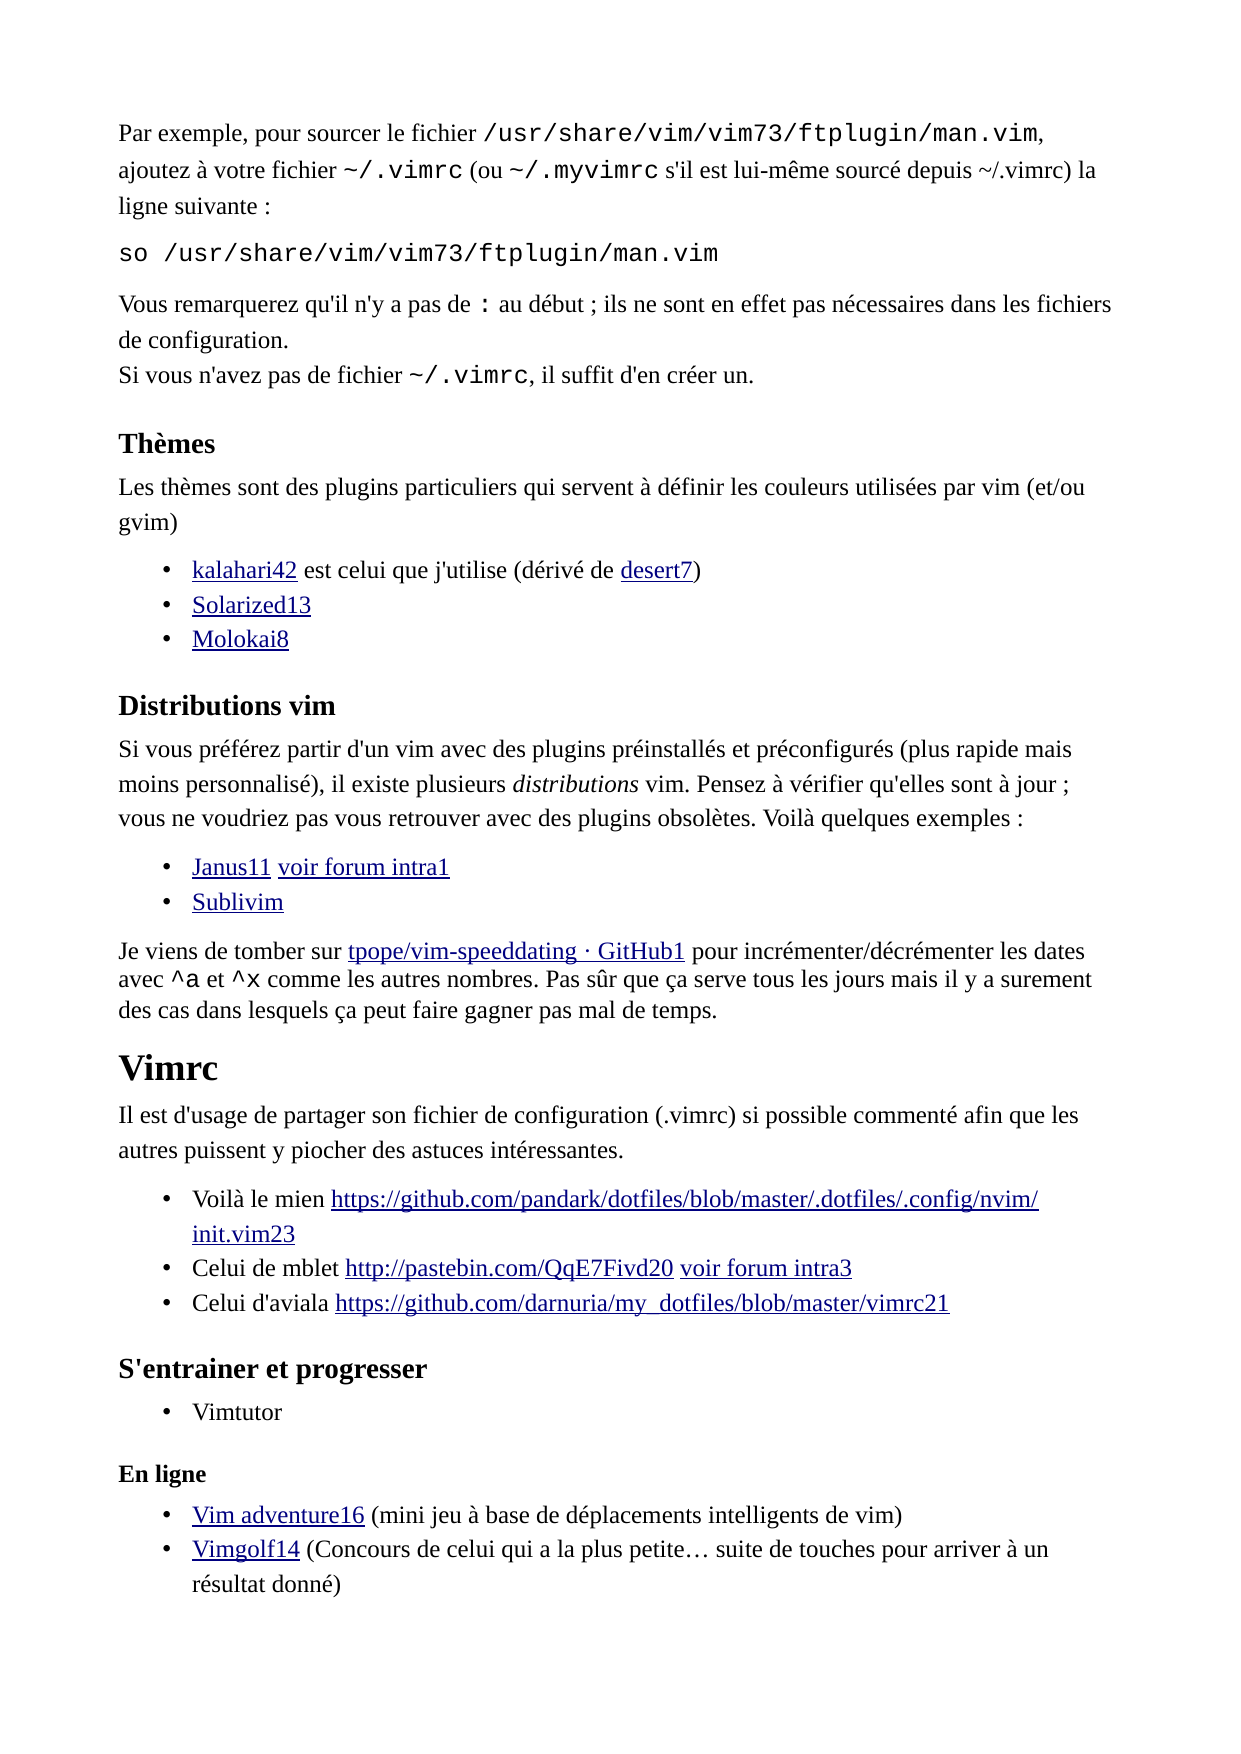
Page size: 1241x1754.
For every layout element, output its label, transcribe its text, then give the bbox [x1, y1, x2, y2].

text Vous remarquerez qu'il n'y a pas de : au début ; ils ne sont en effet pas nécessaires dans les fichiers de configuration. Si vous n'avez pas de fichier ~/.vimrc, il suffit d'en créer un. [118, 289, 1122, 391]
list kalahari42 est celui que j'utilise (dérivé de desert7) [162, 556, 1122, 584]
subtitle Vimrc [118, 1045, 1122, 1088]
list Vim adventure16 (mini jeu à base de déplacements intelligents de vim) [162, 1500, 1122, 1529]
text Si vous préférez partir d'un vim avec des plugins préinstallés et préconfigurés (plus rapide mais moins personnalisé), il existe plusieurs distributions vim. Pensez à vérifier qu'elles sont à jour ; vous ne voudriez pas vous retrouver avec des plugins obsolètes. Voilà quelques exemples : [118, 734, 1122, 832]
list Celui de mblet http://pastebin.com/QqE7Fivd20 voir forum intra3 [162, 1253, 1122, 1282]
text Par exemple, pour sourcer le fichier /usr/share/vim/vim73/ftplugin/man.vim, ajoutez à votre fichier ~/.vimrc (ou ~/.myvimrc s'il est lui-même sourcé depuis ~/.vimrc) la ligne suivante : [118, 118, 1122, 220]
list Vimgolf14 (Concours de celui qui a la plus petite… suite de touches pour arriver à un résultat donné) [162, 1534, 1122, 1598]
list Molokai8 [162, 624, 1122, 653]
list Vimtutor [162, 1397, 1122, 1426]
subtitle S'entrainer et progresser [118, 1351, 1122, 1385]
subtitle En ligne [118, 1459, 1122, 1488]
list Solarized13 [162, 590, 1122, 619]
text Les thèmes sont des plugins particuliers qui servent à définir les couleurs utilisées par vim (et/ou gvim) [118, 472, 1122, 535]
list Sublivim [162, 887, 1122, 916]
list Janus11 voir forum intra1 [162, 852, 1122, 881]
subtitle Thèmes [118, 426, 1122, 459]
subtitle Distributions vim [118, 688, 1122, 722]
list Celui d'aviala https://github.com/darnuria/my_dotfiles/blob/master/vimrc21 [162, 1288, 1122, 1316]
text Je viens de tomber sur tpope/vim-speeddating · GitHub1 pour incrémenter/décrémenter les dates avec ^a et ^x comme les autres nombres. Pas sûr que ça serve tous les jours mais il y a surement des cas dans lesquels ça peut faire gagner pas mal de temps. [118, 936, 1122, 1024]
list Voilà le mien https://github.com/pandark/dotfiles/blob/master/.dotfiles/.config/nvim/init.vim23 [162, 1184, 1122, 1247]
text so /usr/share/vim/vim73/ftplugin/man.vim [118, 240, 1122, 269]
text Il est d'usage de partager son fichier de configuration (.vimrc) si possible commenté afin que les autres puissent y piocher des astuces intéressantes. [118, 1101, 1122, 1164]
